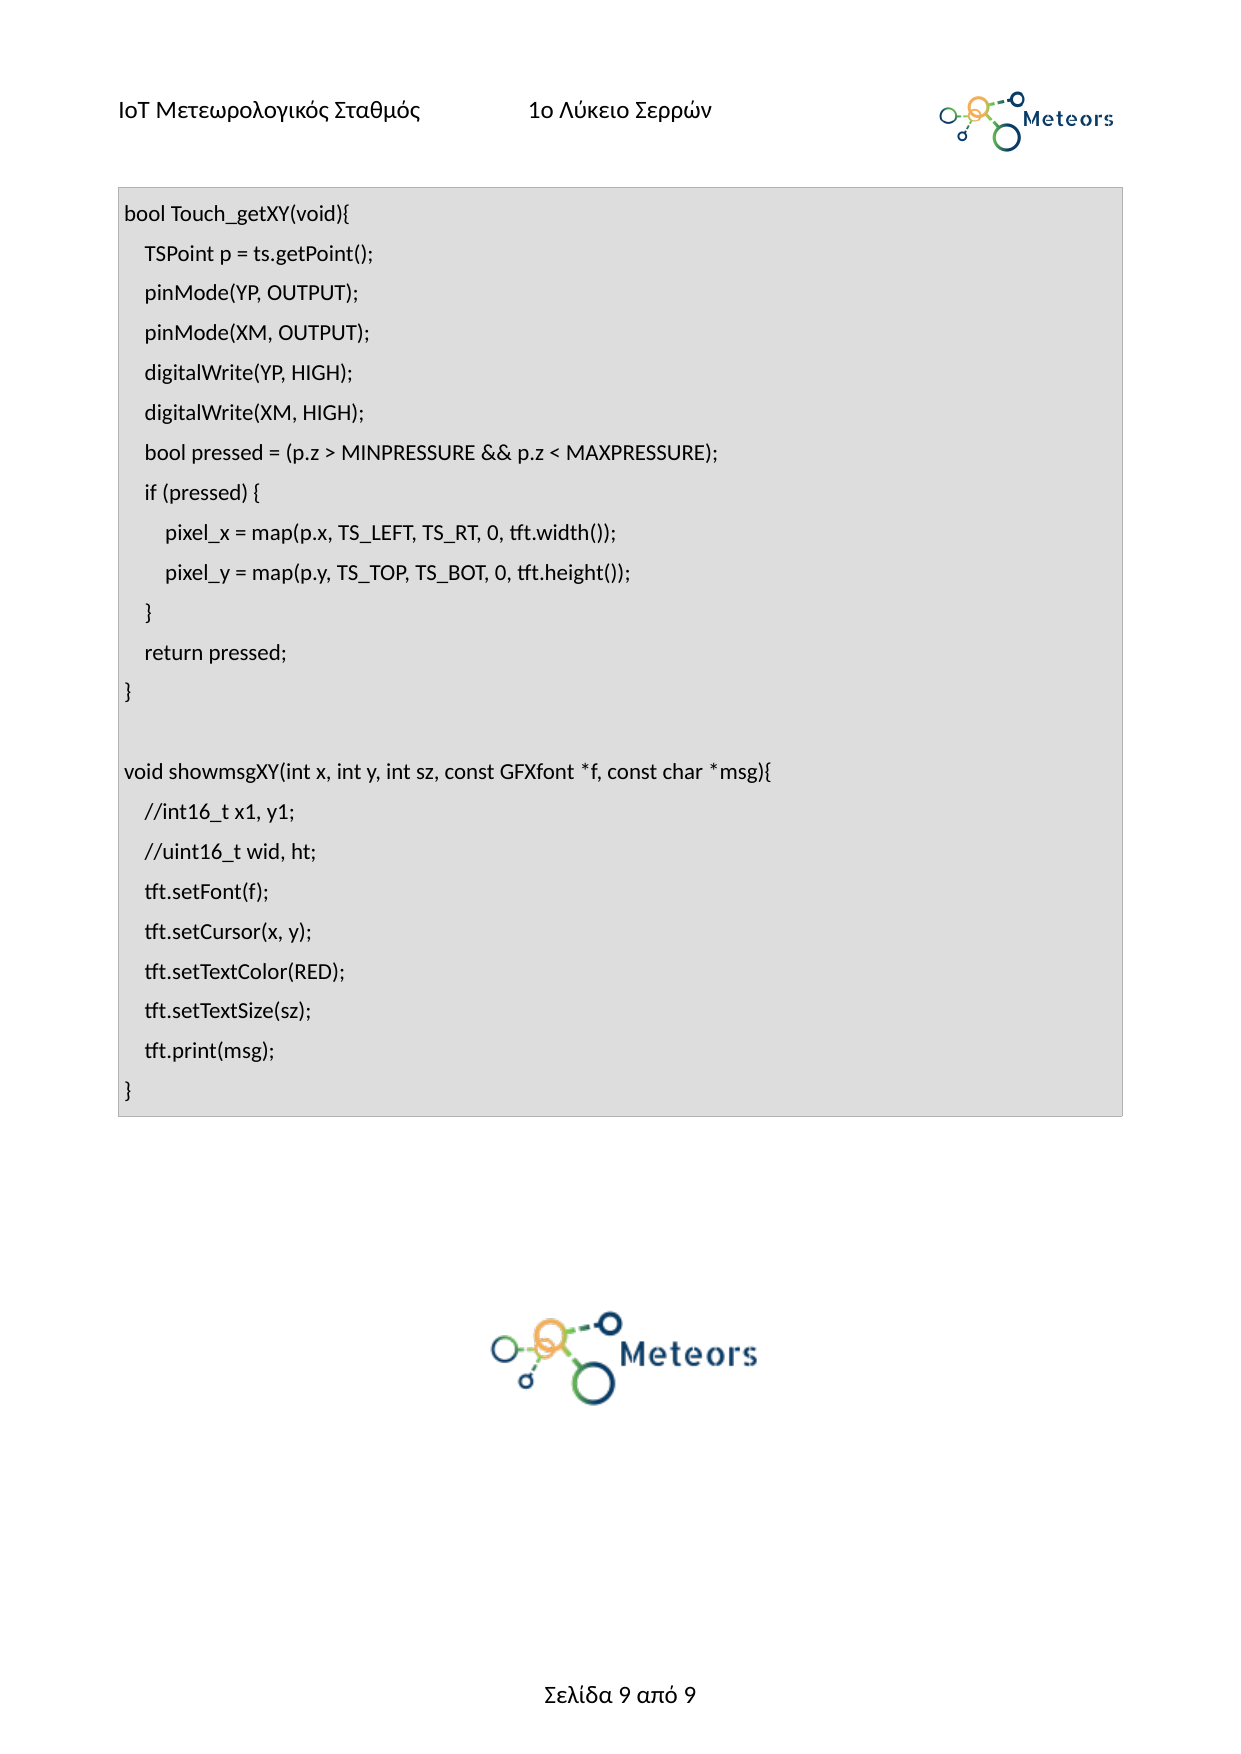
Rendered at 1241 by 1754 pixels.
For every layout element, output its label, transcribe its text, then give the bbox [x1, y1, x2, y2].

picture [924, 79, 1122, 158]
picture [468, 1207, 772, 1511]
table_header bool Touch_getXY(void){ TSPoint p = ts.getPoint(); pinMode(YP, OUTPUT); pinMode(XM, OUTPUT); digitalWrite(YP, HIGH); digitalWrite(XM, HIGH); bool pressed = (p.z > MINPRESSURE && p.z < MAXPRESSURE); if (pressed) { pixel_x = map(p.x, TS_LEFT, TS_RT, 0, tft.width()); pixel_y = map(p.y, TS_TOP, TS_BOT, 0, tft.height()); } return pressed; } void showmsgXY(int x, int y, int sz, const GFXfont *f, const char *msg){ //int16_t x1, y1; //uint16_t wid, ht; tft.setFont(f); tft.setCursor(x, y); tft.setTextColor(RED); tft.setTextSize(sz); tft.print(msg); } [119, 188, 1122, 1116]
